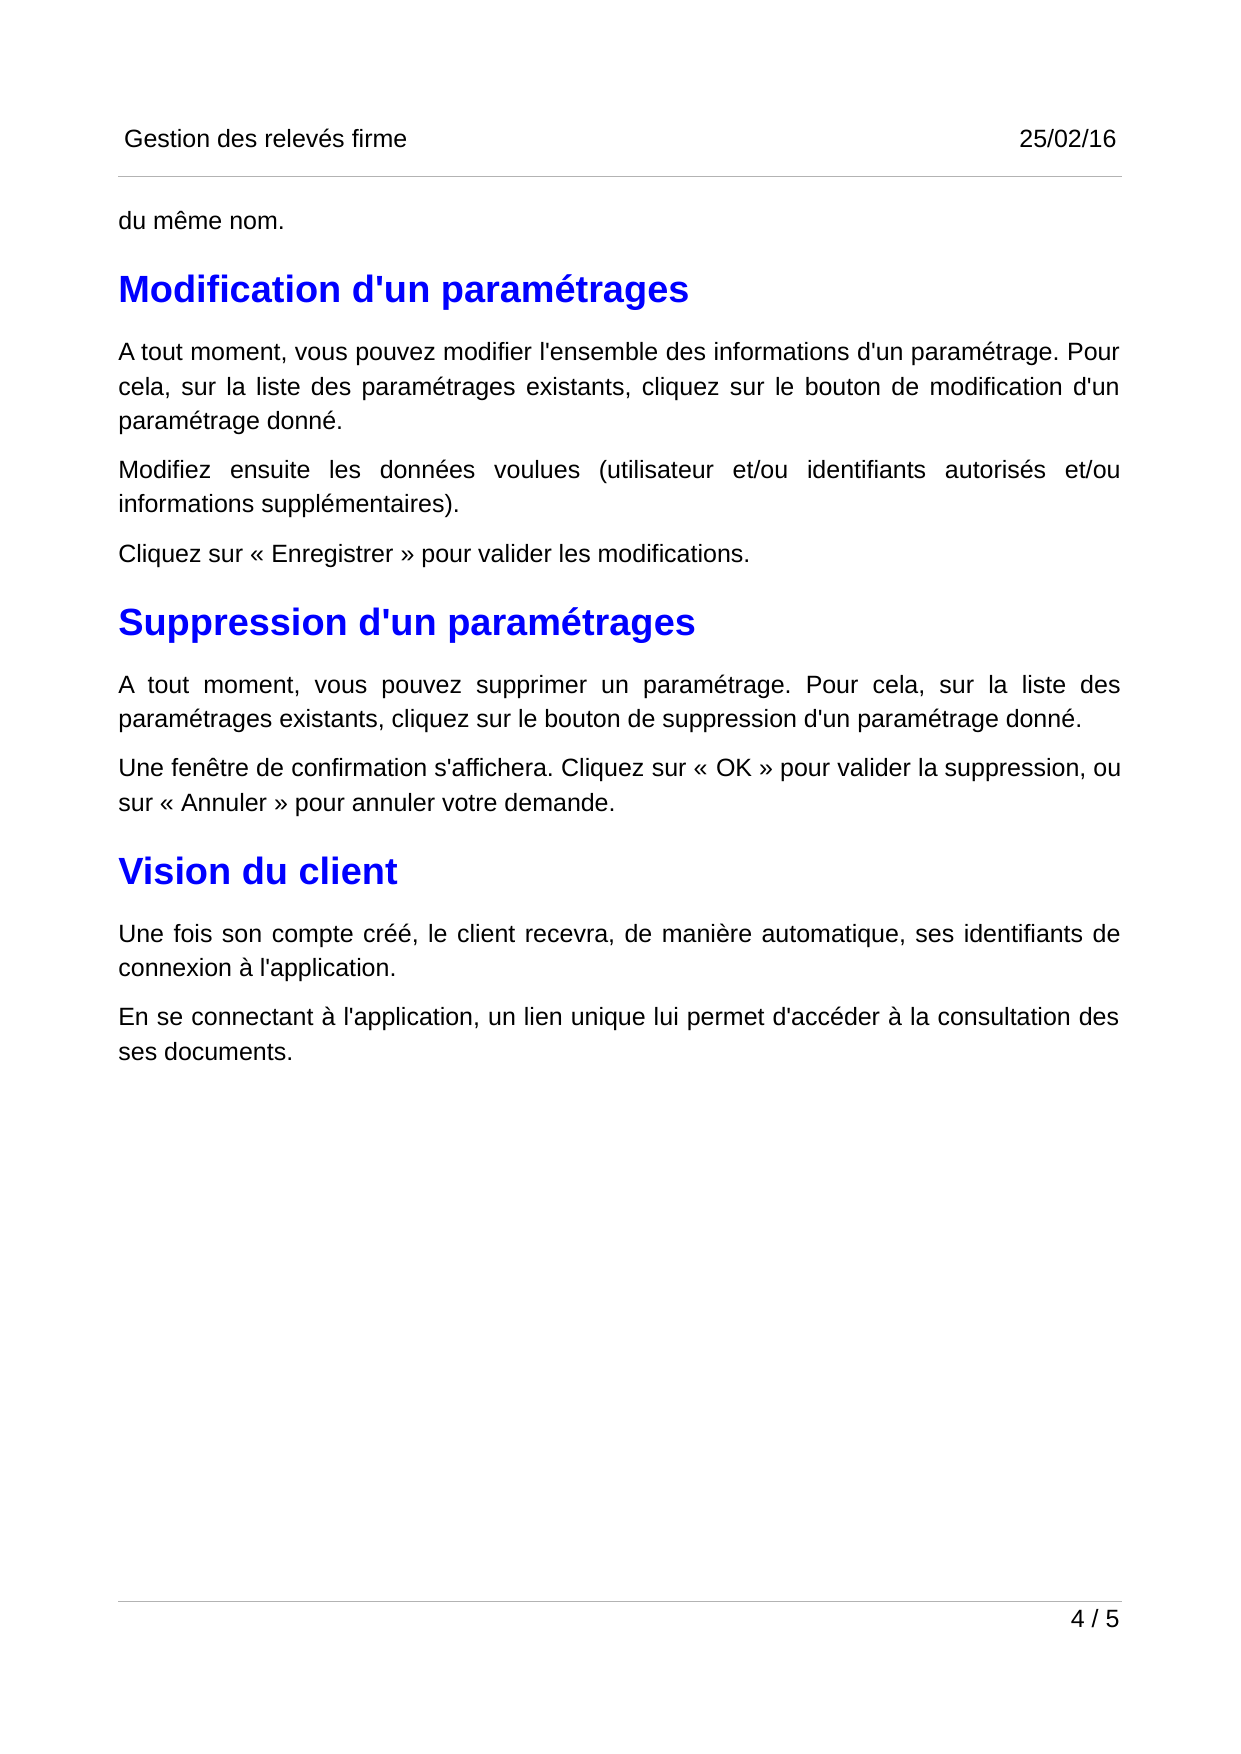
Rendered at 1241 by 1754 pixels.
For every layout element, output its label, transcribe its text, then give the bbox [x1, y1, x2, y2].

text Une fenêtre de confirmation s'affichera. Cliquez sur « OK » pour valider la suppression, ou sur « Annuler » pour annuler votre demande. [118, 753, 1122, 816]
text En se connectant à l'application, un lien unique lui permet d'accéder à la consultation des ses documents. [118, 1002, 1122, 1065]
subtitle Suppression d'un paramétrages [118, 599, 1122, 643]
text Une fois son compte créé, le client recevra, de manière automatique, ses identifiants de connexion à l'application. [118, 919, 1122, 982]
text A tout moment, vous pouvez supprimer un paramétrage. Pour cela, sur la liste des paramétrages existants, cliquez sur le bouton de suppression d'un paramétrage donné. [118, 669, 1122, 733]
text A tout moment, vous pouvez modifier l'ensemble des informations d'un paramétrage. Pour cela, sur la liste des paramétrages existants, cliquez sur le bouton de modification d'un paramétrage donné. [118, 337, 1122, 435]
text Modifiez ensuite les données voulues (utilisateur et/ou identifiants autorisés et/ou informations supplémentaires). [118, 455, 1122, 518]
text du même nom. [118, 206, 1122, 235]
subtitle Vision du client [118, 848, 1122, 892]
text Cliquez sur « Enregistrer » pour valider les modifications. [118, 538, 1122, 567]
subtitle Modification d'un paramétrages [118, 267, 1122, 310]
